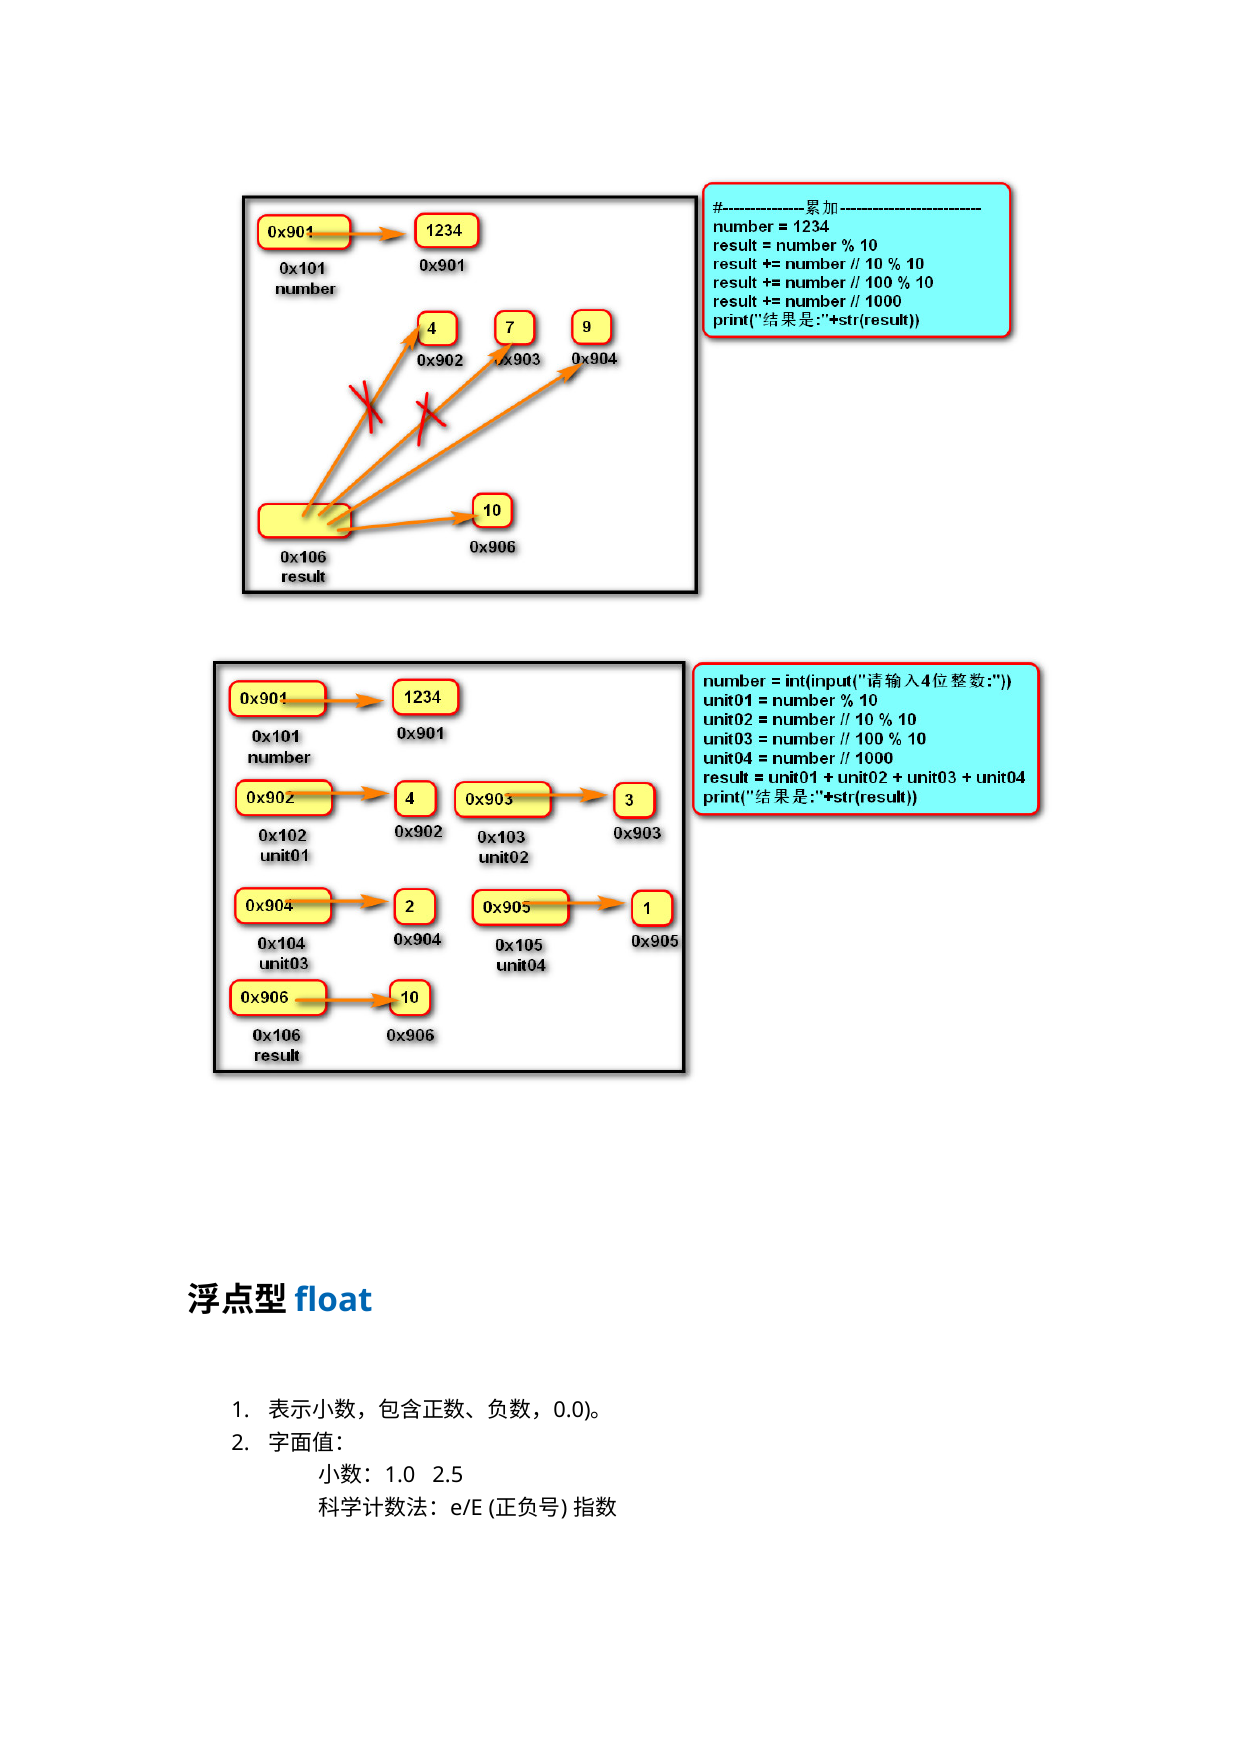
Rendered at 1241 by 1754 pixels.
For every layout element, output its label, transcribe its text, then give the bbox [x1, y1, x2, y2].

list 表示小数，包含正数、负数，0.0)。 [231, 1392, 1053, 1424]
picture [209, 164, 1031, 626]
picture [187, 637, 1053, 1089]
text 科学计数法：e/E (正负号) 指数 [275, 1489, 1053, 1522]
subtitle 浮点型float [187, 1264, 1053, 1329]
list 字面值： [231, 1424, 1053, 1457]
text 小数：1.0 2.5 [275, 1457, 1053, 1489]
